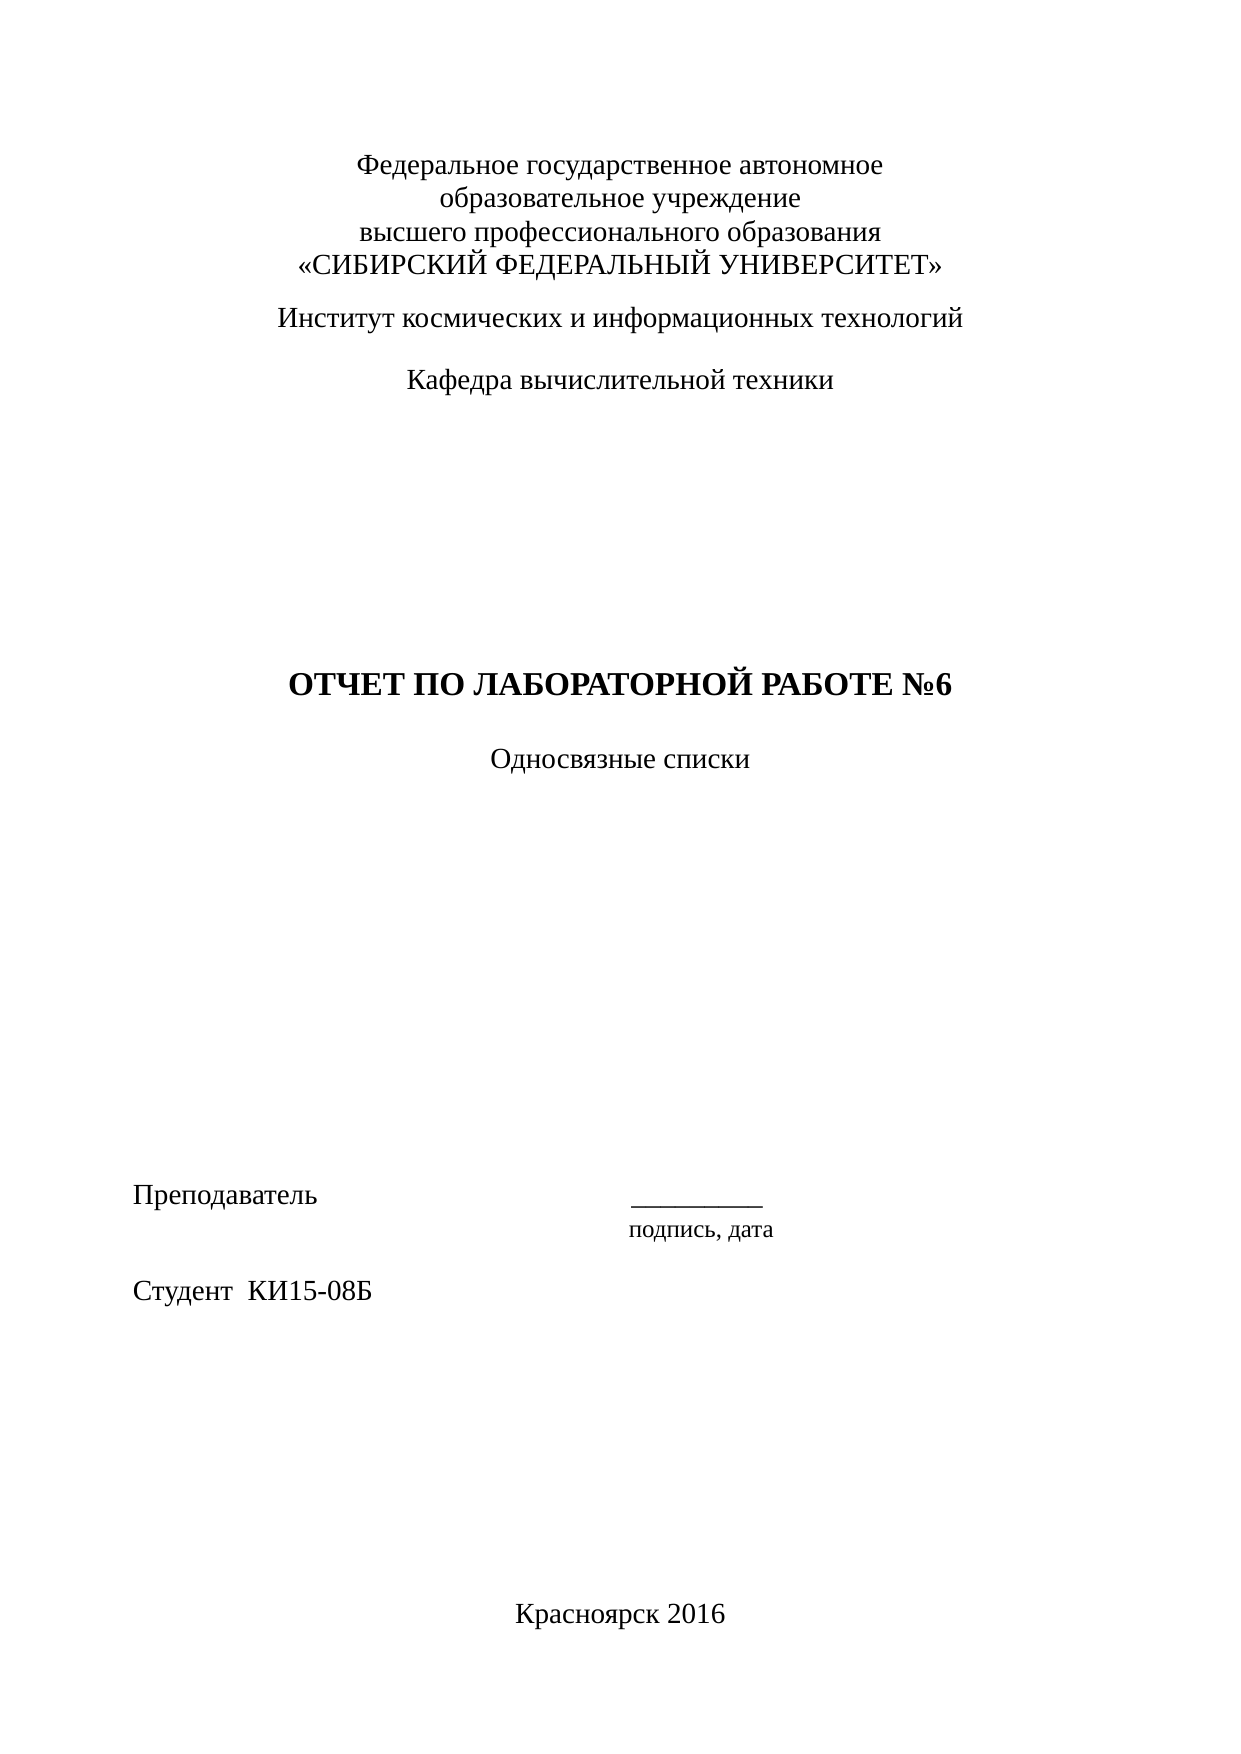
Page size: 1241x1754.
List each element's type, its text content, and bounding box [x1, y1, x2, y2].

text Студент КИ15-08Б [118, 1273, 1122, 1306]
text Кафедра вычислительной техники [118, 362, 1122, 396]
text ОТЧЕТ ПО ЛАБОРАТОРНОЙ РАБОТЕ №6 [118, 664, 1122, 703]
text Преподаватель _________ [118, 1177, 1122, 1211]
text высшего профессионального образования [118, 214, 1122, 247]
text Красноярск 2016 [118, 1596, 1122, 1630]
text образовательное учреждение [118, 180, 1122, 214]
text Институт космических и информационных технологий [118, 300, 1122, 334]
text «СИБИРСКИЙ ФЕДЕРАЛЬНЫЙ УНИВЕРСИТЕТ» [118, 247, 1122, 281]
text подпись, дата [118, 1211, 1122, 1244]
text Федеральное государственное автономное [118, 147, 1122, 180]
text Односвязные списки [118, 741, 1122, 774]
